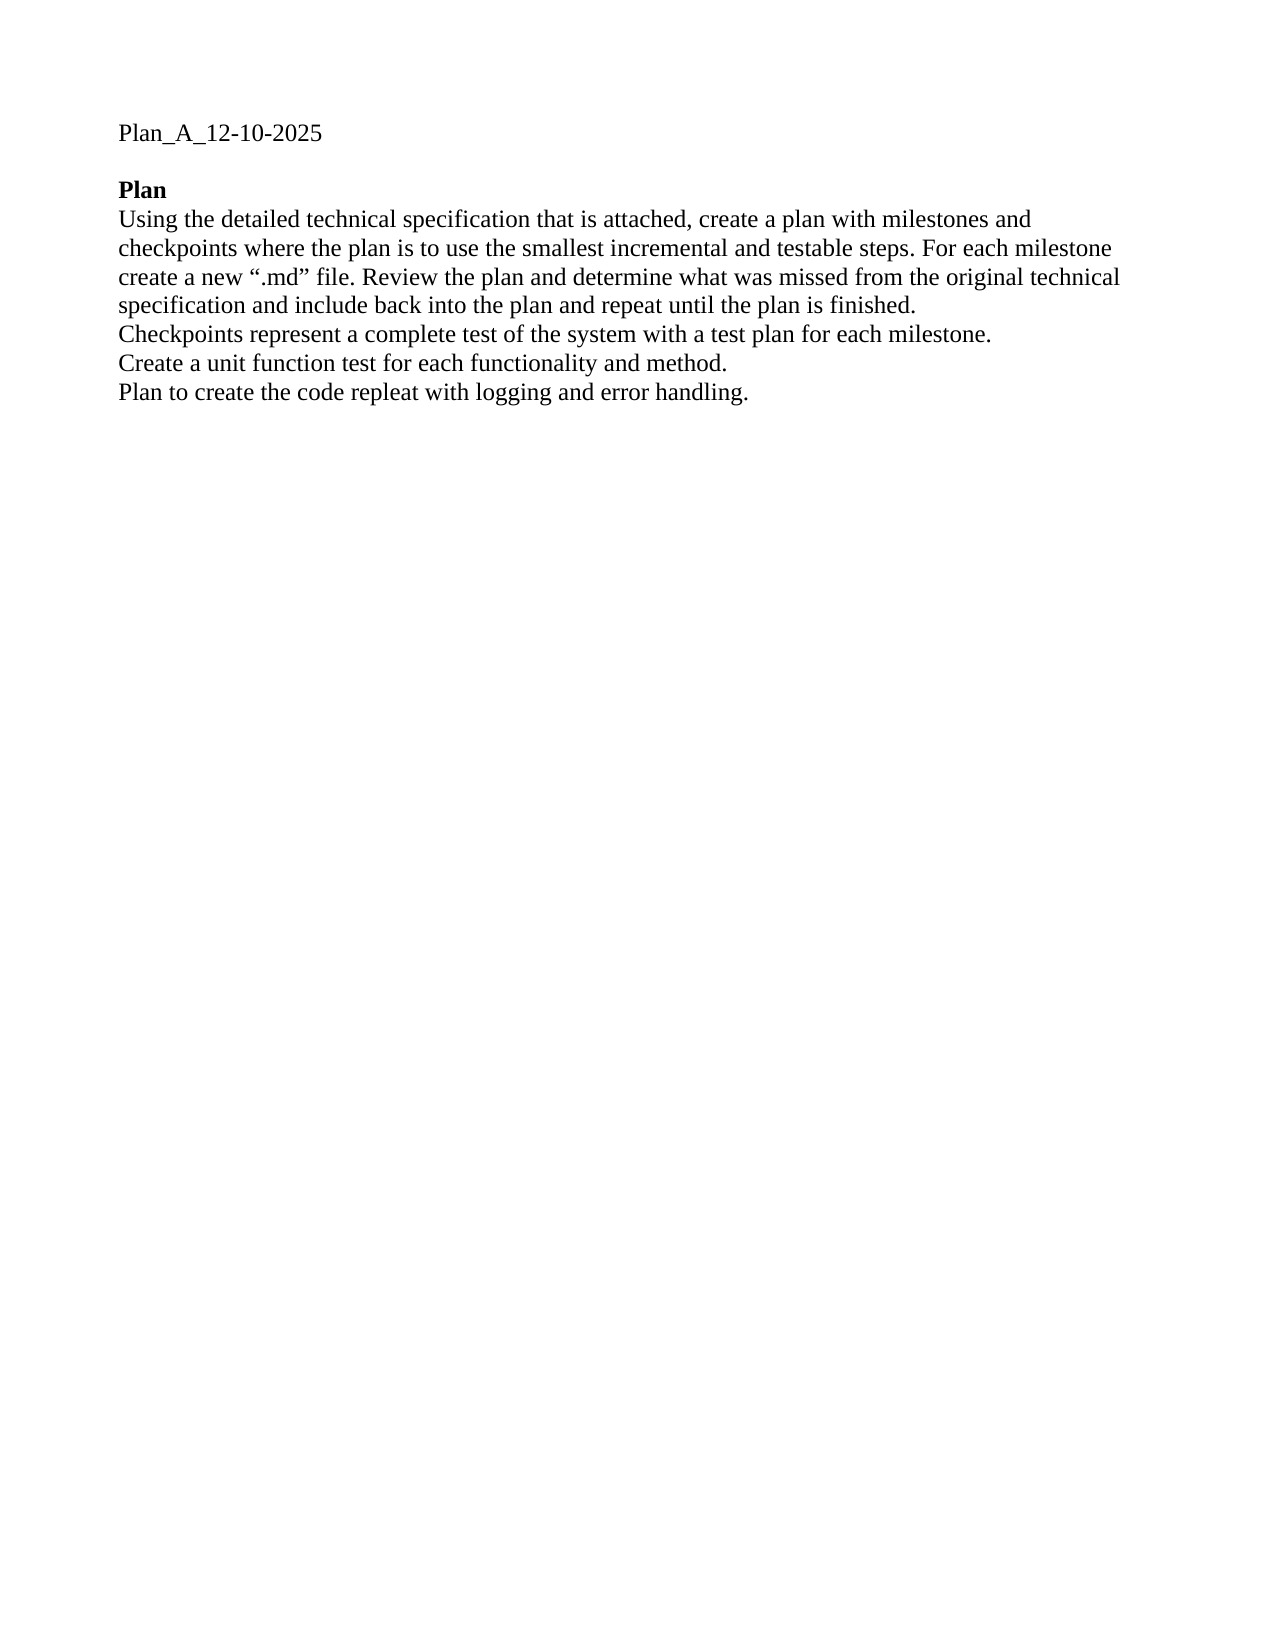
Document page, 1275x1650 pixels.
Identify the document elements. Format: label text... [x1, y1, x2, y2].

text Plan [118, 176, 1157, 204]
text Plan to create the code repleat with logging and error handling. [118, 377, 1157, 406]
text Plan_A_12-10-2025 [118, 118, 1157, 147]
text Using the detailed technical specification that is attached, create a plan with milestones and checkpoints where the plan is to use the smallest incremental and testable steps. For each milestone create a new “.md” file. Review the plan and determine what was missed from the original technical specification and include back into the plan and repeat until the plan is finished. [118, 204, 1157, 319]
text Create a unit function test for each functionality and method. [118, 348, 1157, 377]
text Checkpoints represent a complete test of the system with a test plan for each milestone. [118, 319, 1157, 348]
